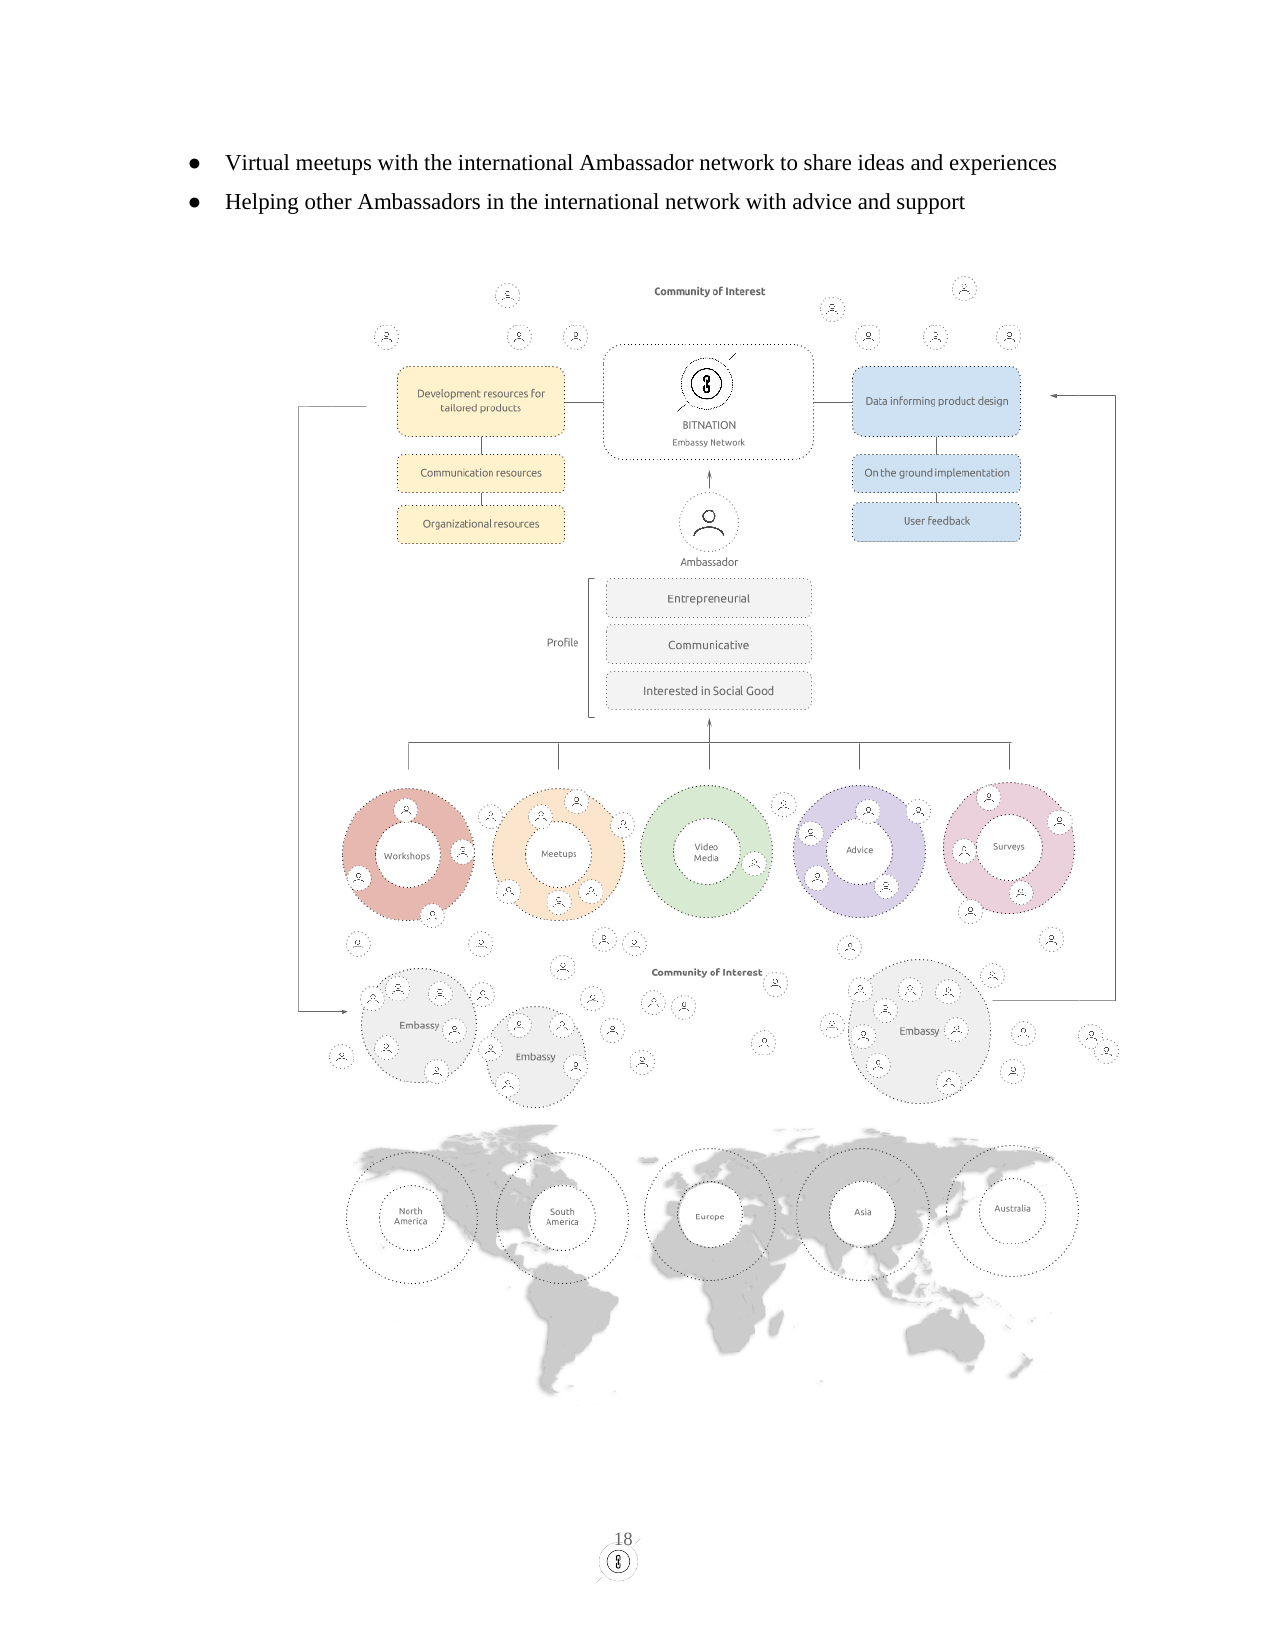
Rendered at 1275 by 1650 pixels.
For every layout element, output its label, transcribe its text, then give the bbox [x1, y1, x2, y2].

list Helping other Ambassadors in the international network with advice and support [187, 188, 1125, 214]
picture [592, 1536, 645, 1589]
list Virtual meetups with the international Ambassador network to share ideas and experiences [187, 150, 1125, 176]
picture [243, 245, 1155, 1460]
